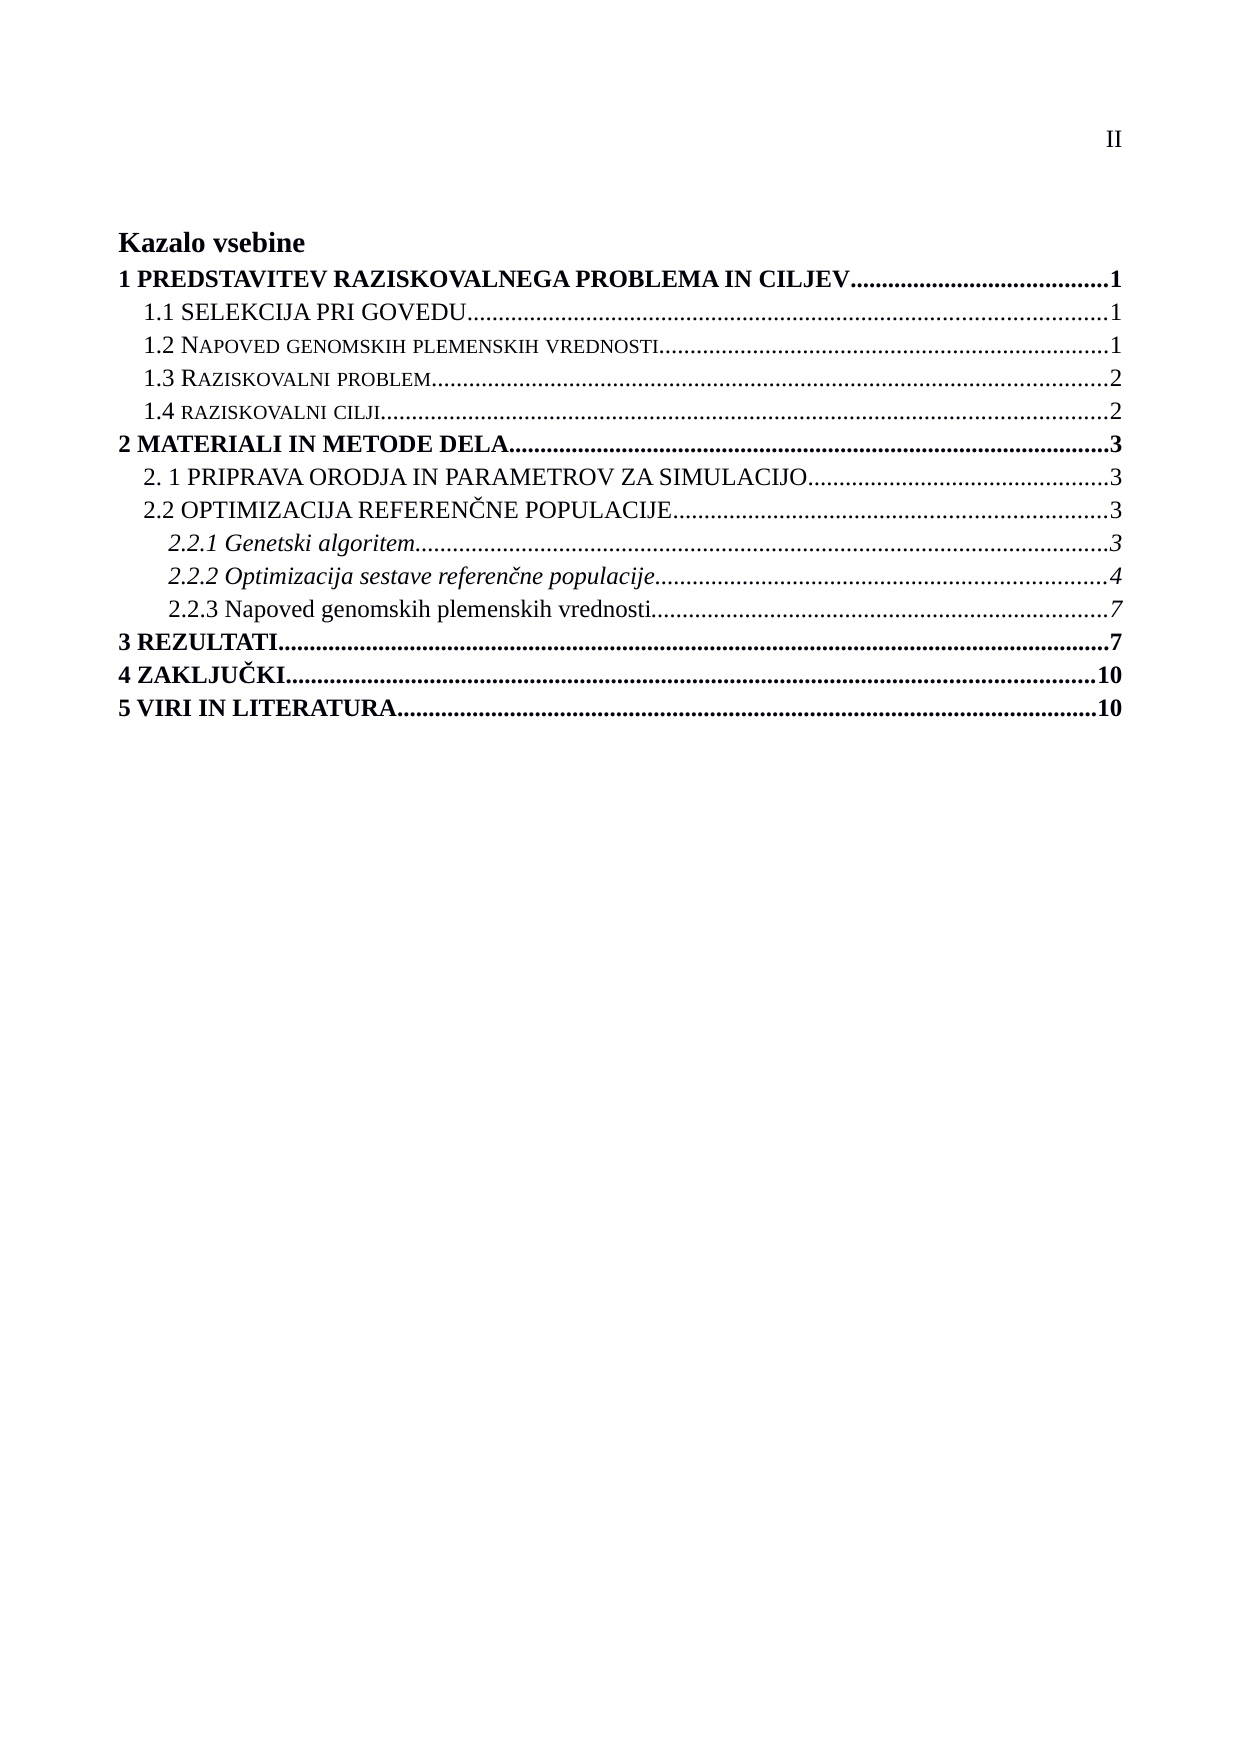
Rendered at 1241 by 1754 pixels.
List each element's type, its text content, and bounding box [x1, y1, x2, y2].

text 1.4 raziskovalni cilji 2 [143, 396, 1122, 425]
text 5 VIRI IN LITERATURA 10 [118, 693, 1122, 722]
text 1.3 Raziskovalni problem 2 [143, 363, 1122, 392]
text 2.2.1 Genetski algoritem 3 [168, 528, 1122, 557]
text 3 REZULTATI 7 [118, 627, 1122, 656]
text 2.2.2 Optimizacija sestave referenčne populacije 4 [168, 561, 1122, 590]
text 1.1 SELEKCIJA PRI GOVEDU 1 [143, 297, 1122, 326]
text 2. 1 PRIPRAVA ORODJA IN PARAMETROV ZA SIMULACIJO 3 [143, 462, 1122, 491]
text 4 ZAKLJUČKI 10 [118, 660, 1122, 689]
text 2 MATERIALI IN METODE DELA 3 [118, 429, 1122, 458]
text Kazalo vsebine [118, 226, 1122, 259]
text 2.2 OPTIMIZACIJA REFERENČNE POPULACIJE 3 [143, 495, 1122, 524]
text 2.2.3 Napoved genomskih plemenskih vrednosti 7 [168, 594, 1122, 623]
text 1.2 Napoved genomskih plemenskih vrednosti 1 [143, 330, 1122, 359]
text 1 predstavitev raziskovalnega problema in ciljev 1 [118, 264, 1122, 293]
